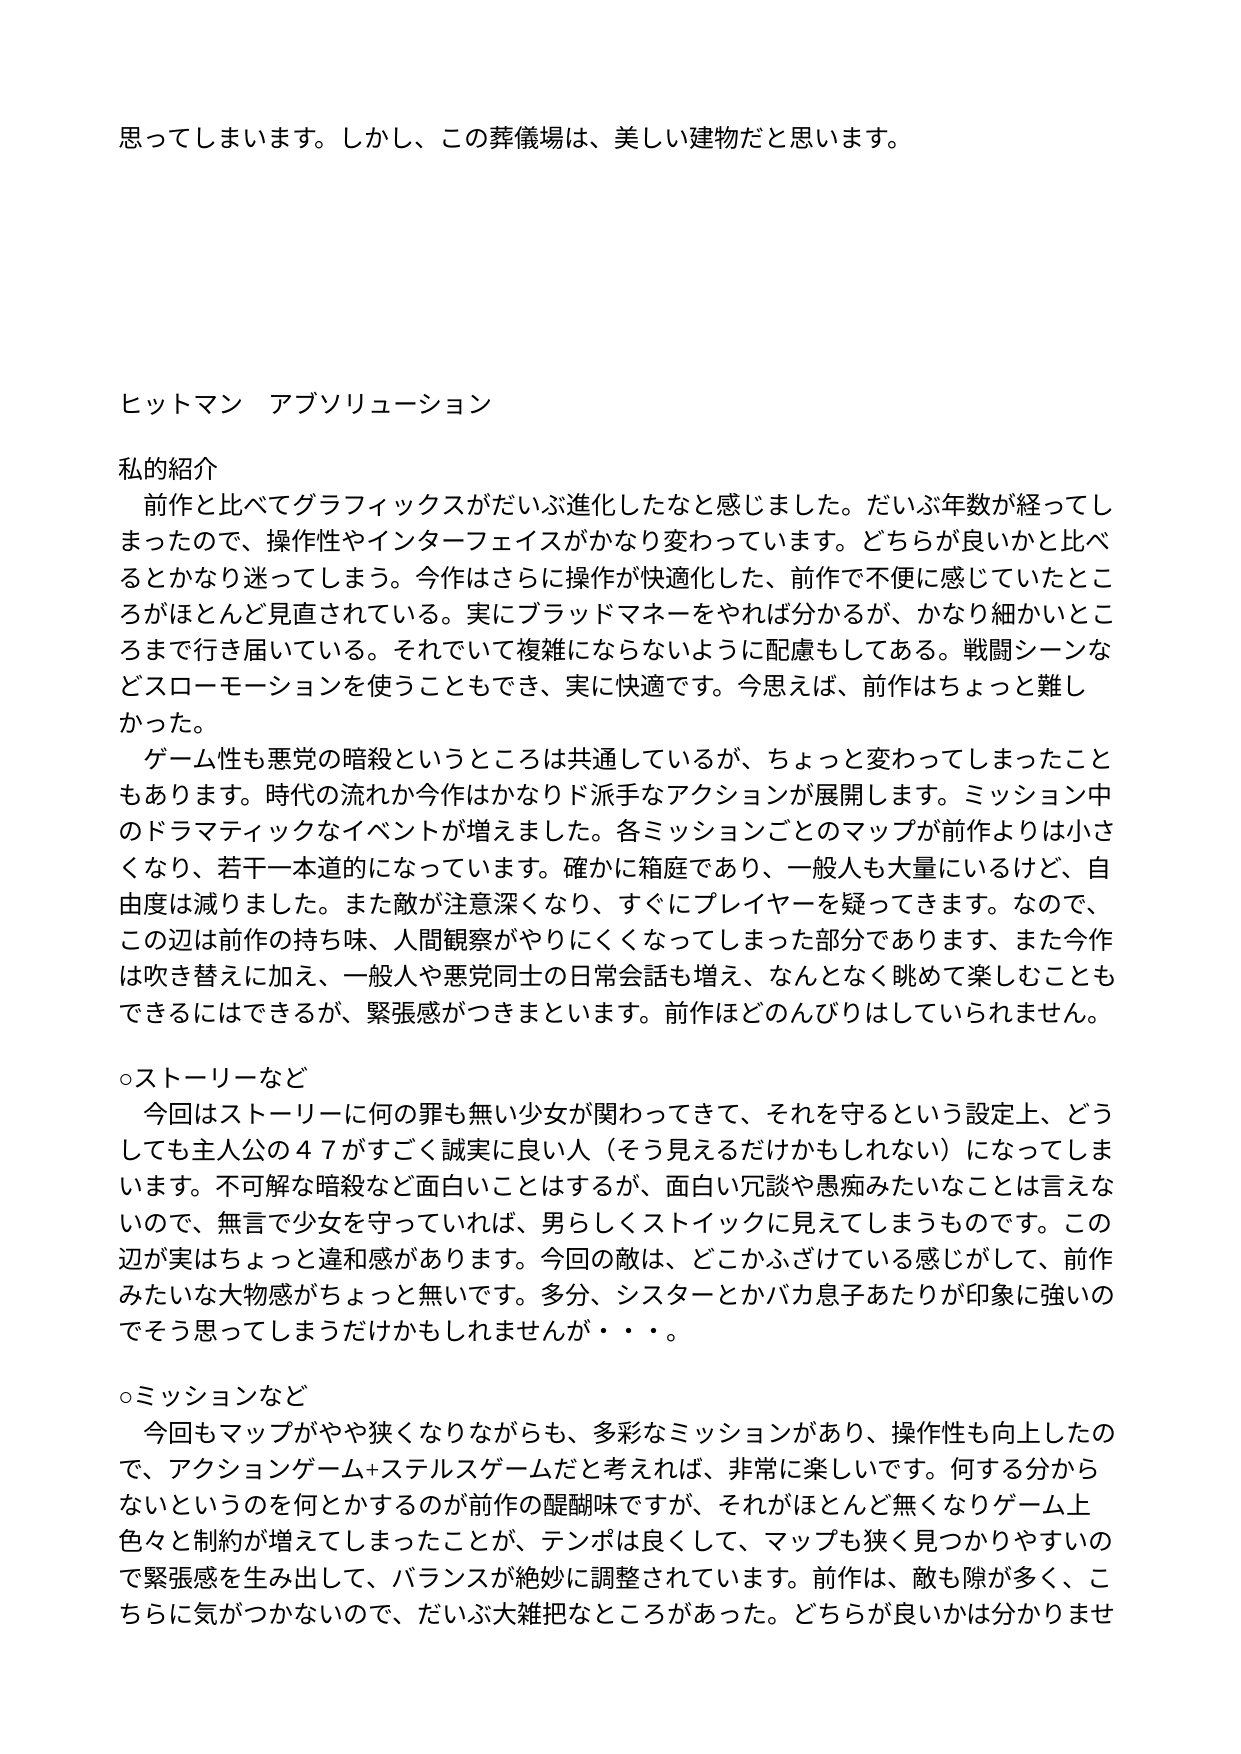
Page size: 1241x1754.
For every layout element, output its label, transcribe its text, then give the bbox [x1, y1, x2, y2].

text ヒットマン アブソリューション [118, 384, 1122, 421]
text 今回はストーリーに何の罪も無い少女が関わってきて、それを守るという設定上、どうしても主人公の４７がすごく誠実に良い人（そう見えるだけかもしれない）になってしまいます。不可解な暗殺など面白いことはするが、面白い冗談や愚痴みたいなことは言えないので、無言で少女を守っていれば、男らしくストイックに見えてしまうものです。この辺が実はちょっと違和感があります。今回の敵は、どこかふざけている感じがして、前作みたいな大物感がちょっと無いです。多分、シスターとかバカ息子あたりが印象に強いのでそう思ってしまうだけかもしれませんが・・・。 [118, 1094, 1122, 1348]
text ○ストーリーなど [118, 1058, 1122, 1094]
text 前作と比べてグラフィックスがだいぶ進化したなと感じました。だいぶ年数が経ってしまったので、操作性やインターフェイスがかなり変わっています。どちらが良いかと比べるとかなり迷ってしまう。今作はさらに操作が快適化した、前作で不便に感じていたところがほとんど見直されている。実にブラッドマネーをやれば分かるが、かなり細かいところまで行き届いている。それでいて複雑にならないように配慮もしてある。戦闘シーンなどスローモーションを使うこともでき、実に快適です。今思えば、前作はちょっと難しかった。 [118, 486, 1122, 739]
text 思ってしまいます。しかし、この葬儀場は、美しい建物だと思います。 [118, 118, 1122, 154]
text ゲーム性も悪党の暗殺というところは共通しているが、ちょっと変わってしまったこともあります。時代の流れか今作はかなりド派手なアクションが展開します。ミッション中のドラマティックなイベントが増えました。各ミッションごとのマップが前作よりは小さくなり、若干一本道的になっています。確かに箱庭であり、一般人も大量にいるけど、自由度は減りました。また敵が注意深くなり、すぐにプレイヤーを疑ってきます。なので、この辺は前作の持ち味、人間観察がやりにくくなってしまった部分であります、また今作は吹き替えに加え、一般人や悪党同士の日常会話も増え、なんとなく眺めて楽しむこともできるにはできるが、緊張感がつきまといます。前作ほどのんびりはしていられません。 [118, 739, 1122, 1029]
text ○ミッションなど [118, 1377, 1122, 1413]
text 私的紹介 [118, 449, 1122, 486]
text 今回もマップがやや狭くなりながらも、多彩なミッションがあり、操作性も向上したので、アクションゲーム+ステルスゲームだと考えれば、非常に楽しいです。何する分からないというのを何とかするのが前作の醍醐味ですが、それがほとんど無くなりゲーム上色々と制約が増えてしまったことが、テンポは良くして、マップも狭く見つかりやすいので緊張感を生み出して、バランスが絶妙に調整されています。前作は、敵も隙が多く、こちらに気がつかないので、だいぶ大雑把なところがあった。どちらが良いかは分かりませ [118, 1413, 1122, 1631]
